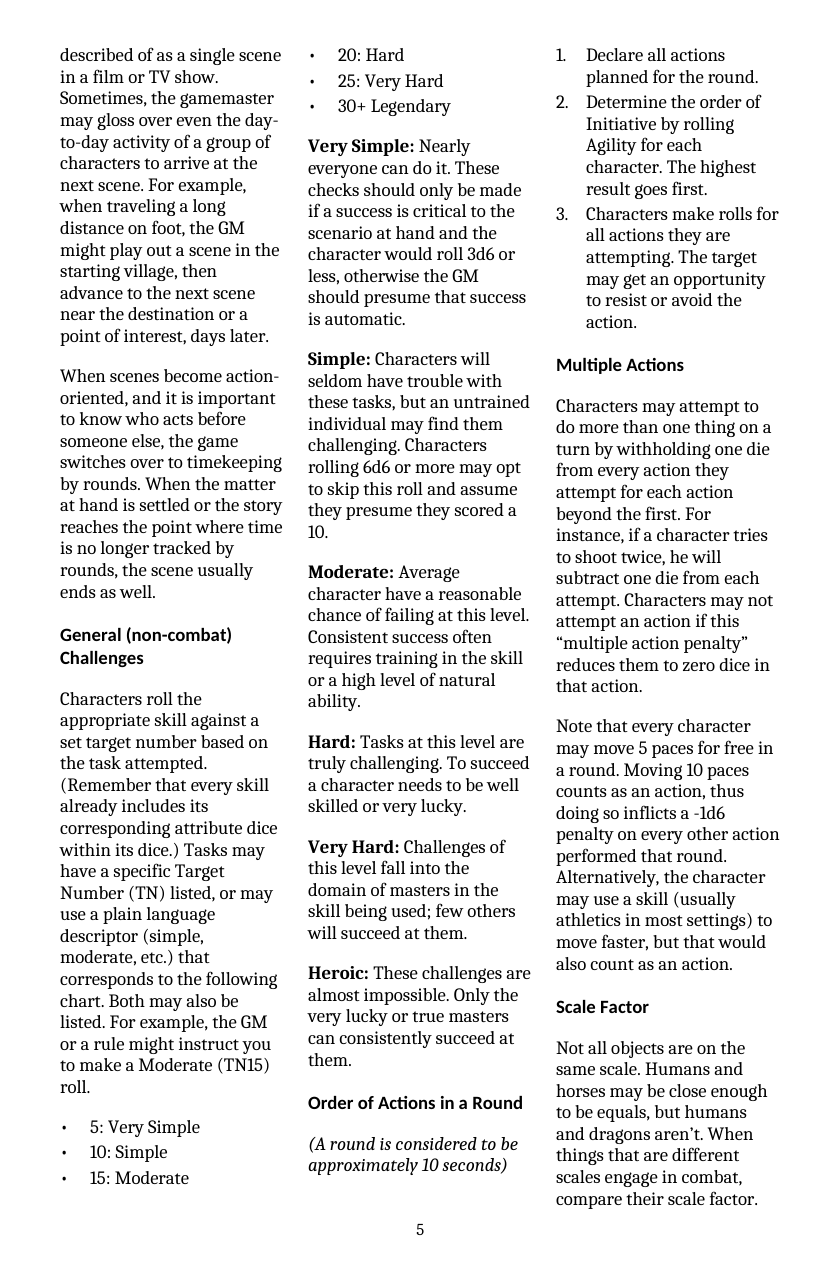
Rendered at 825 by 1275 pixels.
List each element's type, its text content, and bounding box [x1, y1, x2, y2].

text Hard: Tasks at this level are truly challenging. To succeed a character needs to be well skilled or very lucky. [308, 731, 532, 817]
text Note that every character may move 5 paces for free in a round. Moving 10 paces counts as an action, thus doing so inflicts a -1d6 penalty on every other action performed that round. Alternatively, the character may use a skill (usually athletics in most settings) to move faster, but that would also count as an action. [556, 716, 780, 975]
list Characters make rolls for all actions they are attempting. The target may get an opportunity to resist or avoid the action. [556, 203, 780, 333]
text Simple: Characters will seldom have trouble with these tasks, but an untrained individual may find them challenging. Characters rolling 6d6 or more may opt to skip this roll and assume they presume they scored a 10. [308, 349, 532, 543]
list 5: Very Simple [60, 1117, 284, 1138]
text Very Hard: Challenges of this level fall into the domain of masters in the skill being used; few others will succeed at them. [308, 836, 532, 944]
text described of as a single scene in a film or TV show. Sometimes, the gamemaster may gloss over even the day-to-day activity of a group of characters to arrive at the next scene. For example, when traveling a long distance on foot, the GM might play out a scene in the starting village, then advance to the next scene near the destination or a point of interest, days later. [60, 45, 284, 347]
text Moderate: Average character have a reasonable chance of failing at this level. Consistent success often requires training in the skill or a high level of natural ability. [308, 562, 532, 712]
list Determine the order of Initiative by rolling Agility for each character. The highest result goes first. [556, 92, 780, 200]
text Not all objects are on the same scale. Humans and horses may be close enough to be equals, but humans and dragons aren’t. When things that are different scales engage in combat, compare their scale factor. [556, 1037, 780, 1210]
list Declare all actions planned for the round. [556, 45, 780, 88]
list 15: Moderate [60, 1167, 284, 1189]
subtitle General (non-combat) Challenges [60, 624, 284, 669]
list 30+ Legendary [308, 96, 532, 117]
subtitle Order of Actions in a Round [308, 1091, 532, 1114]
list 10: Simple [60, 1142, 284, 1163]
subtitle Multiple Actions [556, 354, 780, 377]
text Very Simple: Nearly everyone can do it. These checks should only be made if a success is critical to the scenario at hand and the character would roll 3d6 or less, otherwise the GM should presume that success is automatic. [308, 136, 532, 330]
text (A round is considered to be approximately 10 seconds) [308, 1133, 532, 1176]
list 25: Very Hard [308, 70, 532, 92]
text When scenes become action-oriented, and it is important to know who acts before someone else, the game switches over to timekeeping by rounds. When the matter at hand is settled or the story reaches the point where time is no longer tracked by rounds, the scene usually ends as well. [60, 366, 284, 603]
text Characters roll the appropriate skill against a set target number based on the task attempted. (Remember that every skill already includes its corresponding attribute dice within its dice.) Tasks may have a specific Target Number (TN) listed, or may use a plain language descriptor (simple, moderate, etc.) that corresponds to the following chart. Both may also be listed. For example, the GM or a rule might instruct you to make a Moderate (TN15) roll. [60, 688, 284, 1098]
subtitle Scale Factor [556, 996, 780, 1018]
text Heroic: These challenges are almost impossible. Only the very lucky or true masters can consistently succeed at them. [308, 963, 532, 1071]
text Characters may attempt to do more than one thing on a turn by withholding one die from every action they attempt for each action beyond the first. For instance, if a character tries to shoot twice, he will subtract one die from each attempt. Characters may not attempt an action if this “multiple action penalty” reduces them to zero dice in that action. [556, 395, 780, 697]
list 20: Hard [308, 45, 532, 67]
